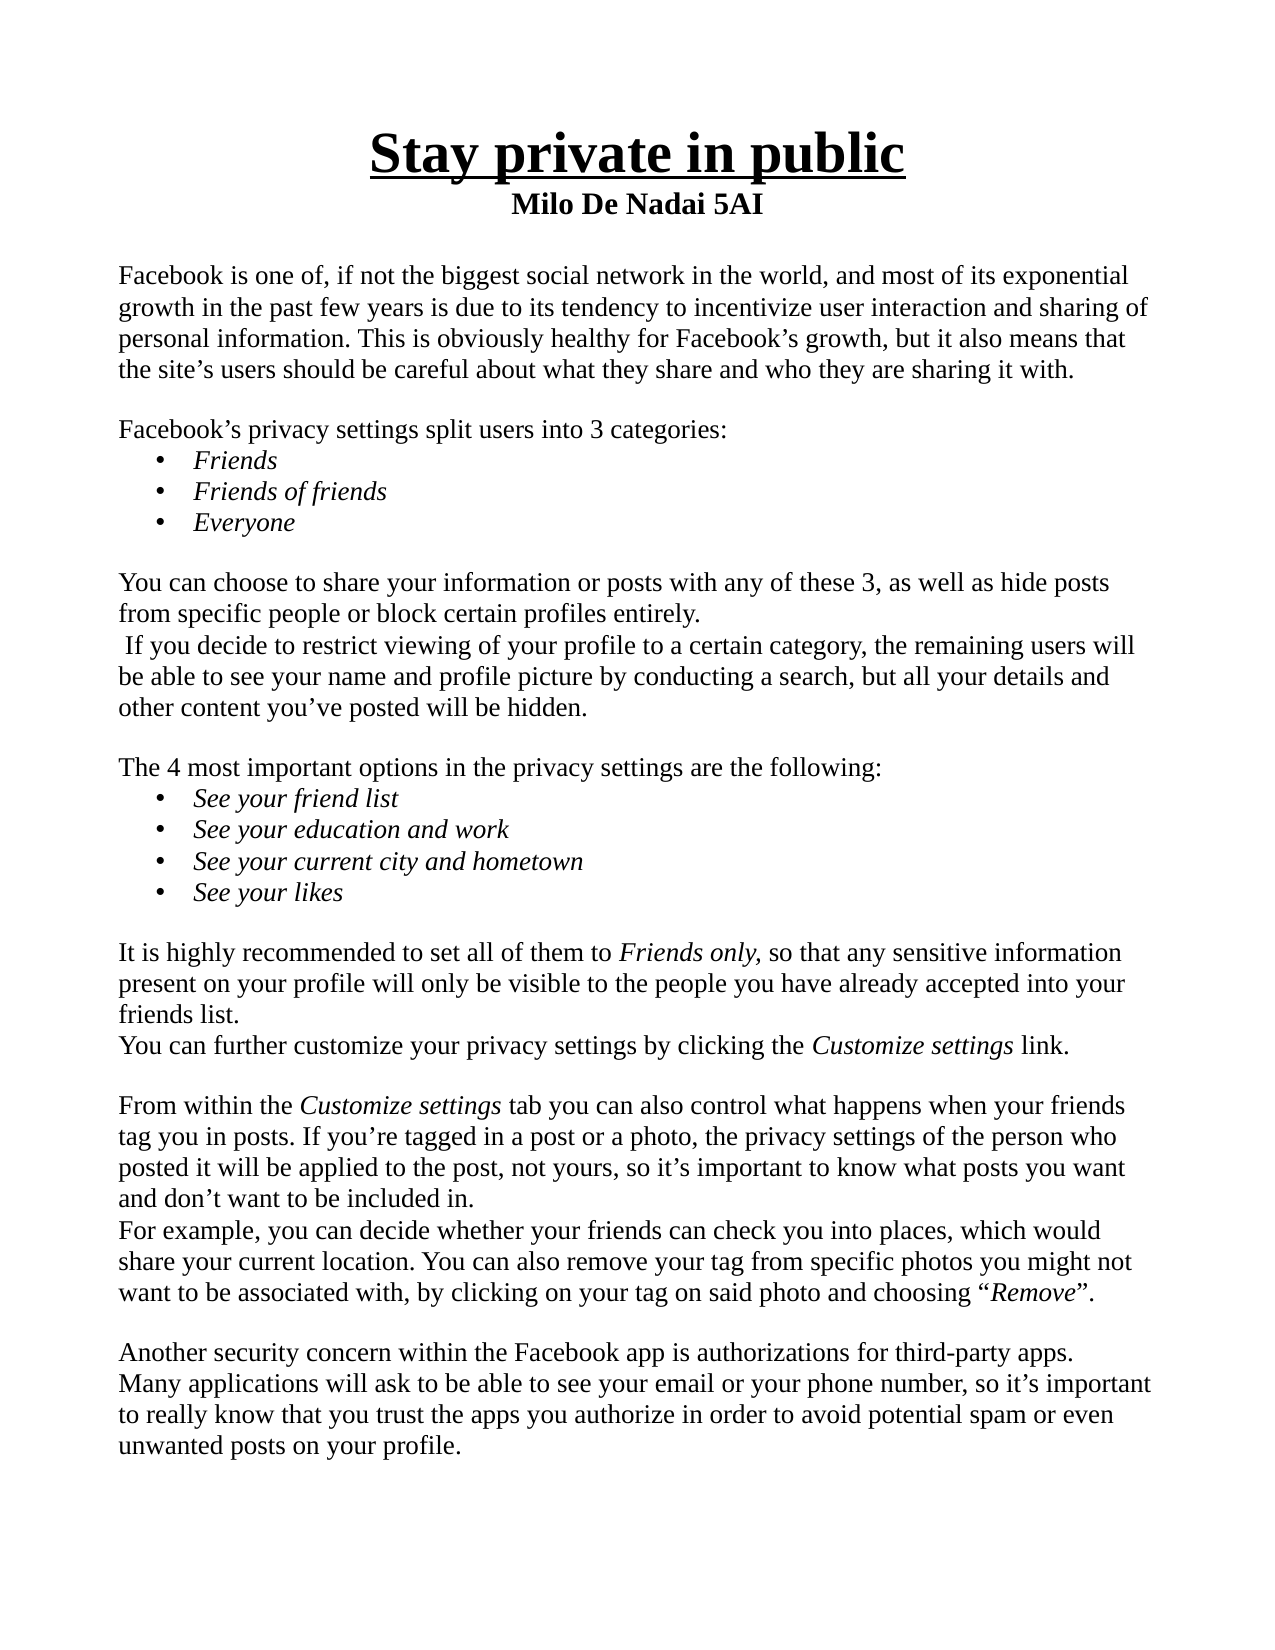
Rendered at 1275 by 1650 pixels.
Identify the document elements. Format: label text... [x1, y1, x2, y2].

text If you decide to restrict viewing of your profile to a certain category, the remaining users will be able to see your name and profile picture by conducting a search, but all your details and other content you’ve posted will be hidden. [118, 629, 1157, 722]
text Facebook is one of, if not the biggest social network in the world, and most of its exponential growth in the past few years is due to its tendency to incentivize user interaction and sharing of personal information. This is obviously healthy for Facebook’s growth, but it also means that the site’s users should be careful about what they share and who they are sharing it with. [118, 259, 1157, 384]
list See your likes [156, 876, 1157, 907]
text Stay private in public [118, 118, 1157, 185]
list Friends [156, 444, 1157, 475]
text Many applications will ask to be able to see your email or your phone number, so it’s important to really know that you trust the apps you authorize in order to avoid potential spam or even unwanted posts on your profile. [118, 1367, 1157, 1461]
text For example, you can decide whether your friends can check you into places, which would share your current location. You can also remove your tag from specific photos you might not want to be associated with, by clicking on your tag on said photo and choosing “Remove”. [118, 1214, 1157, 1307]
text You can choose to share your information or posts with any of these 3, as well as hide posts from specific people or block certain profiles entirely. [118, 566, 1157, 629]
list See your friend list [156, 782, 1157, 813]
text It is highly recommended to set all of them to Friends only, so that any sensitive information present on your profile will only be visible to the people you have already accepted into your friends list. [118, 936, 1157, 1029]
list See your current city and hometown [156, 844, 1157, 876]
list See your education and work [156, 813, 1157, 844]
list Everyone [156, 506, 1157, 538]
text Milo De Nadai 5AI [118, 185, 1157, 221]
list Friends of friends [156, 475, 1157, 506]
text From within the Customize settings tab you can also control what happens when your friends tag you in posts. If you’re tagged in a post or a photo, the privacy settings of the person who posted it will be applied to the post, not yours, so it’s important to know what posts you want and don’t want to be included in. [118, 1089, 1157, 1214]
text The 4 most important options in the privacy settings are the following: [118, 751, 1157, 782]
text You can further customize your privacy settings by clicking the Customize settings link. [118, 1029, 1157, 1060]
text Facebook’s privacy settings split users into 3 categories: [118, 413, 1157, 444]
text Another security concern within the Facebook app is authorizations for third-party apps. [118, 1336, 1157, 1367]
